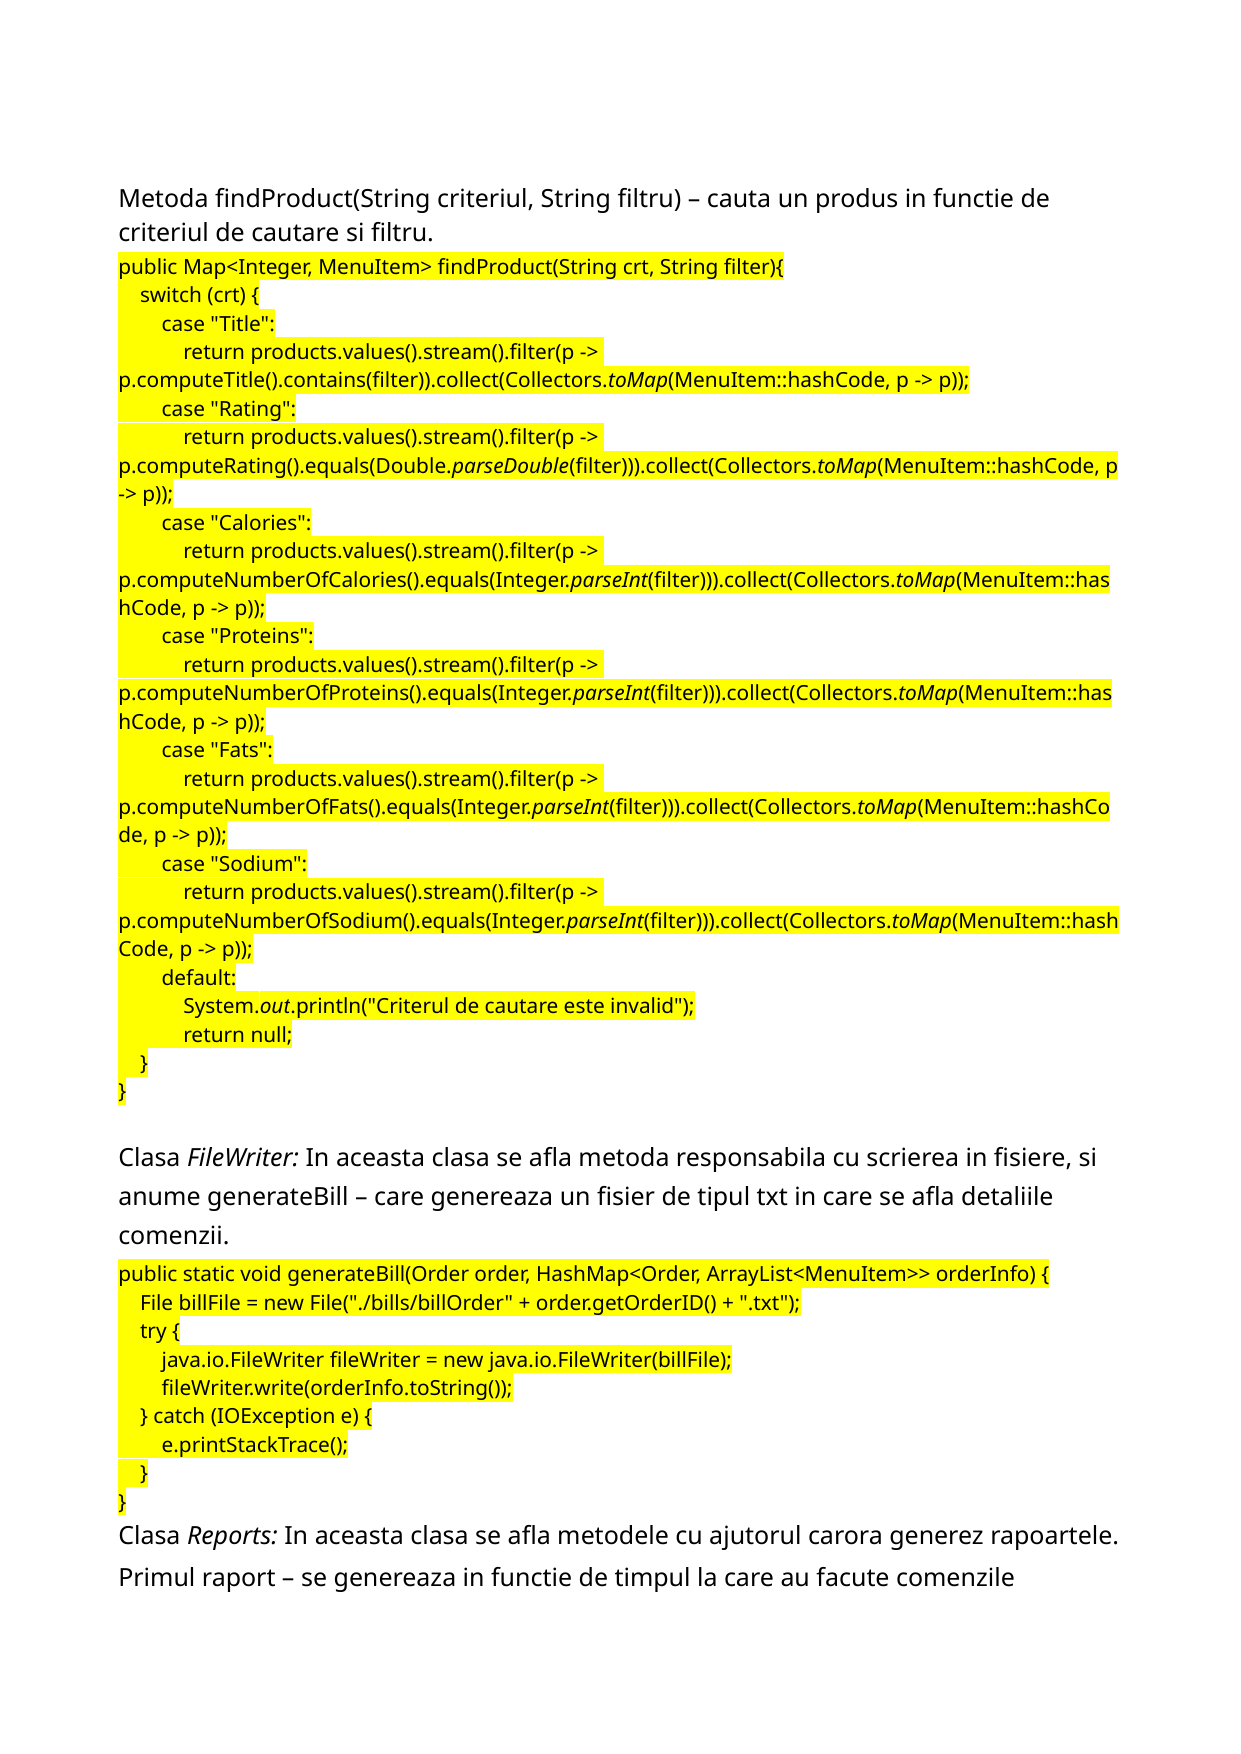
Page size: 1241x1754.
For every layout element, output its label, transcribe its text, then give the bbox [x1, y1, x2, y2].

text Clasa FileWriter: In aceasta clasa se afla metoda responsabila cu scrierea in fisiere, si anume generateBill – care genereaza un fisier de tipul txt in care se afla detaliile comenzii. [118, 1139, 1122, 1252]
text Primul raport – se genereaza in functie de timpul la care au facute comenzile [118, 1560, 1122, 1594]
text public Map<Integer, MenuItem> findProduct(String crt, String filter){ switch (crt) { case "Title": return products.values().stream().filter(p -> p.computeTitle().contains(filter)).collect(Collectors.toMap(MenuItem::hashCode, p -> p)); case "Rating": return products.values().stream().filter(p -> p.computeRating().equals(Double.parseDouble(filter))).collect(Collectors.toMap(MenuItem::hashCode, p -> p)); case "Calories": return products.values().stream().filter(p -> p.computeNumberOfCalories().equals(Integer.parseInt(filter))).collect(Collectors.toMap(MenuItem::hashCode, p -> p)); case "Proteins": return products.values().stream().filter(p -> p.computeNumberOfProteins().equals(Integer.parseInt(filter))).collect(Collectors.toMap(MenuItem::hashCode, p -> p)); case "Fats": return products.values().stream().filter(p -> p.computeNumberOfFats().equals(Integer.parseInt(filter))).collect(Collectors.toMap(MenuItem::hashCode, p -> p)); case "Sodium": return products.values().stream().filter(p -> p.computeNumberOfSodium().equals(Integer.parseInt(filter))).collect(Collectors.toMap(MenuItem::hashCode, p -> p)); default: System.out.println("Criterul de cautare este invalid"); return null; } } [118, 252, 1122, 1105]
text public static void generateBill(Order order, HashMap<Order, ArrayList<MenuItem>> orderInfo) { File billFile = new File("./bills/billOrder" + order.getOrderID() + ".txt"); try { java.io.FileWriter fileWriter = new java.io.FileWriter(billFile); fileWriter.write(orderInfo.toString()); } catch (IOException e) { e.printStackTrace(); } } [118, 1259, 1122, 1515]
text Clasa Reports: In aceasta clasa se afla metodele cu ajutorul carora generez rapoartele. [118, 1518, 1122, 1552]
text Metoda findProduct(String criteriul, String filtru) – cauta un produs in functie de criteriul de cautare si filtru. [118, 181, 1122, 249]
